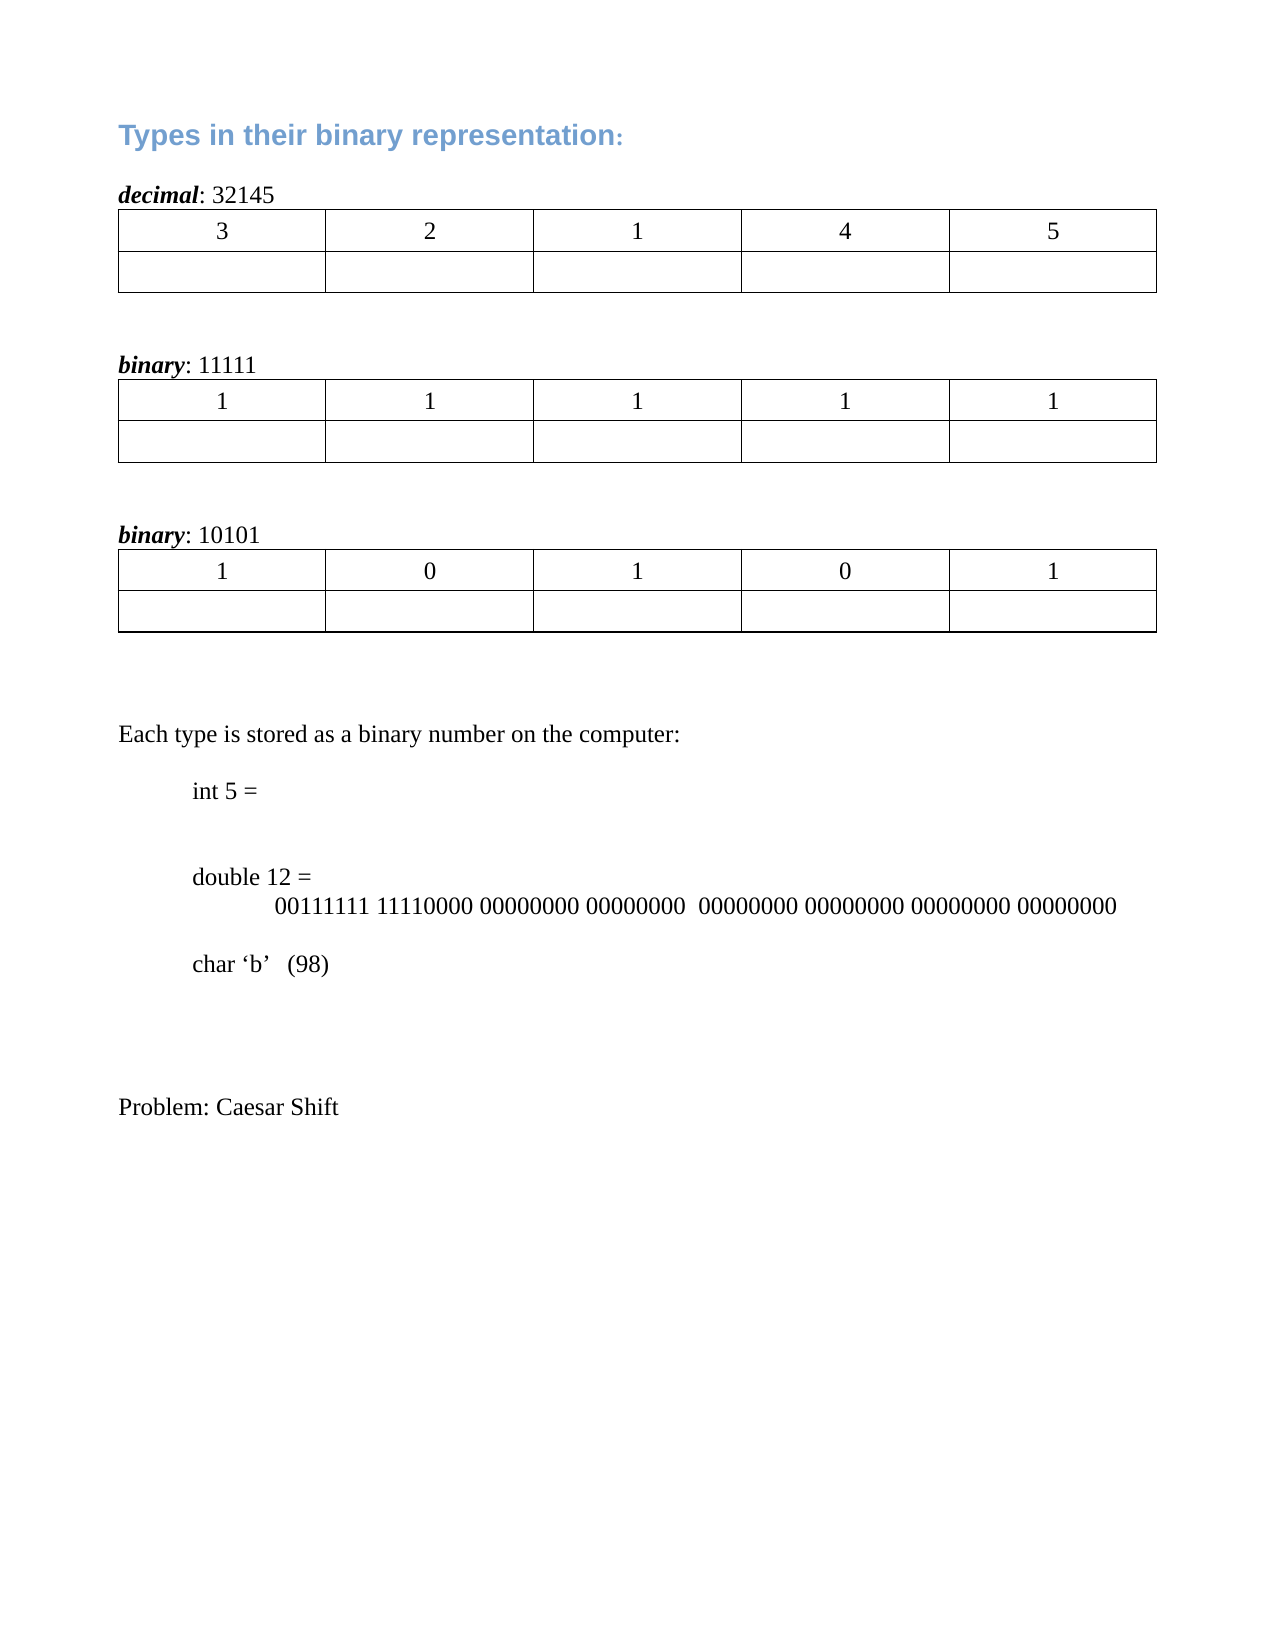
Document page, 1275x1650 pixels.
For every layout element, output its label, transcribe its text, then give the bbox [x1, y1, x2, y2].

table_cell [950, 591, 1156, 631]
table_cell [326, 421, 533, 462]
text binary: 10101 [118, 520, 1157, 549]
table_cell [742, 252, 949, 292]
table_header 1 [950, 550, 1156, 590]
text binary: 11111 [118, 350, 1157, 379]
table_header 1 [119, 380, 325, 420]
table_cell [950, 421, 1156, 462]
text Each type is stored as a binary number on the computer: [118, 719, 1157, 747]
table_cell [534, 252, 741, 292]
text int 5 = [118, 776, 1157, 805]
table_cell [950, 252, 1156, 292]
text Problem: Caesar Shift [118, 1092, 1157, 1121]
table_cell [742, 421, 949, 462]
text char ‘b’ (98) [118, 949, 1157, 977]
table_cell [326, 252, 533, 292]
table_header 1 [534, 380, 741, 420]
table_cell [119, 421, 325, 462]
text decimal: 32145 [118, 181, 1157, 209]
table_header 0 [326, 550, 533, 590]
text 00111111 11110000 00000000 00000000 00000000 00000000 00000000 00000000 [118, 891, 1157, 920]
table_header 1 [326, 380, 533, 420]
table_cell [326, 591, 533, 631]
table_header 0 [742, 550, 949, 590]
table_header 5 [950, 210, 1156, 251]
table_header 4 [742, 210, 949, 251]
table_cell [119, 252, 325, 292]
text Types in their binary representation: [118, 118, 1157, 152]
table_cell [119, 591, 325, 631]
text double 12 = [118, 862, 1157, 891]
table_header 1 [534, 550, 741, 590]
table_header 2 [326, 210, 533, 251]
table_header 3 [119, 210, 325, 251]
table_header 1 [534, 210, 741, 251]
table_cell [534, 591, 741, 631]
table_cell [742, 591, 949, 631]
table_cell [534, 421, 741, 462]
table_header 1 [742, 380, 949, 420]
table_header 1 [119, 550, 325, 590]
table_header 1 [950, 380, 1156, 420]
